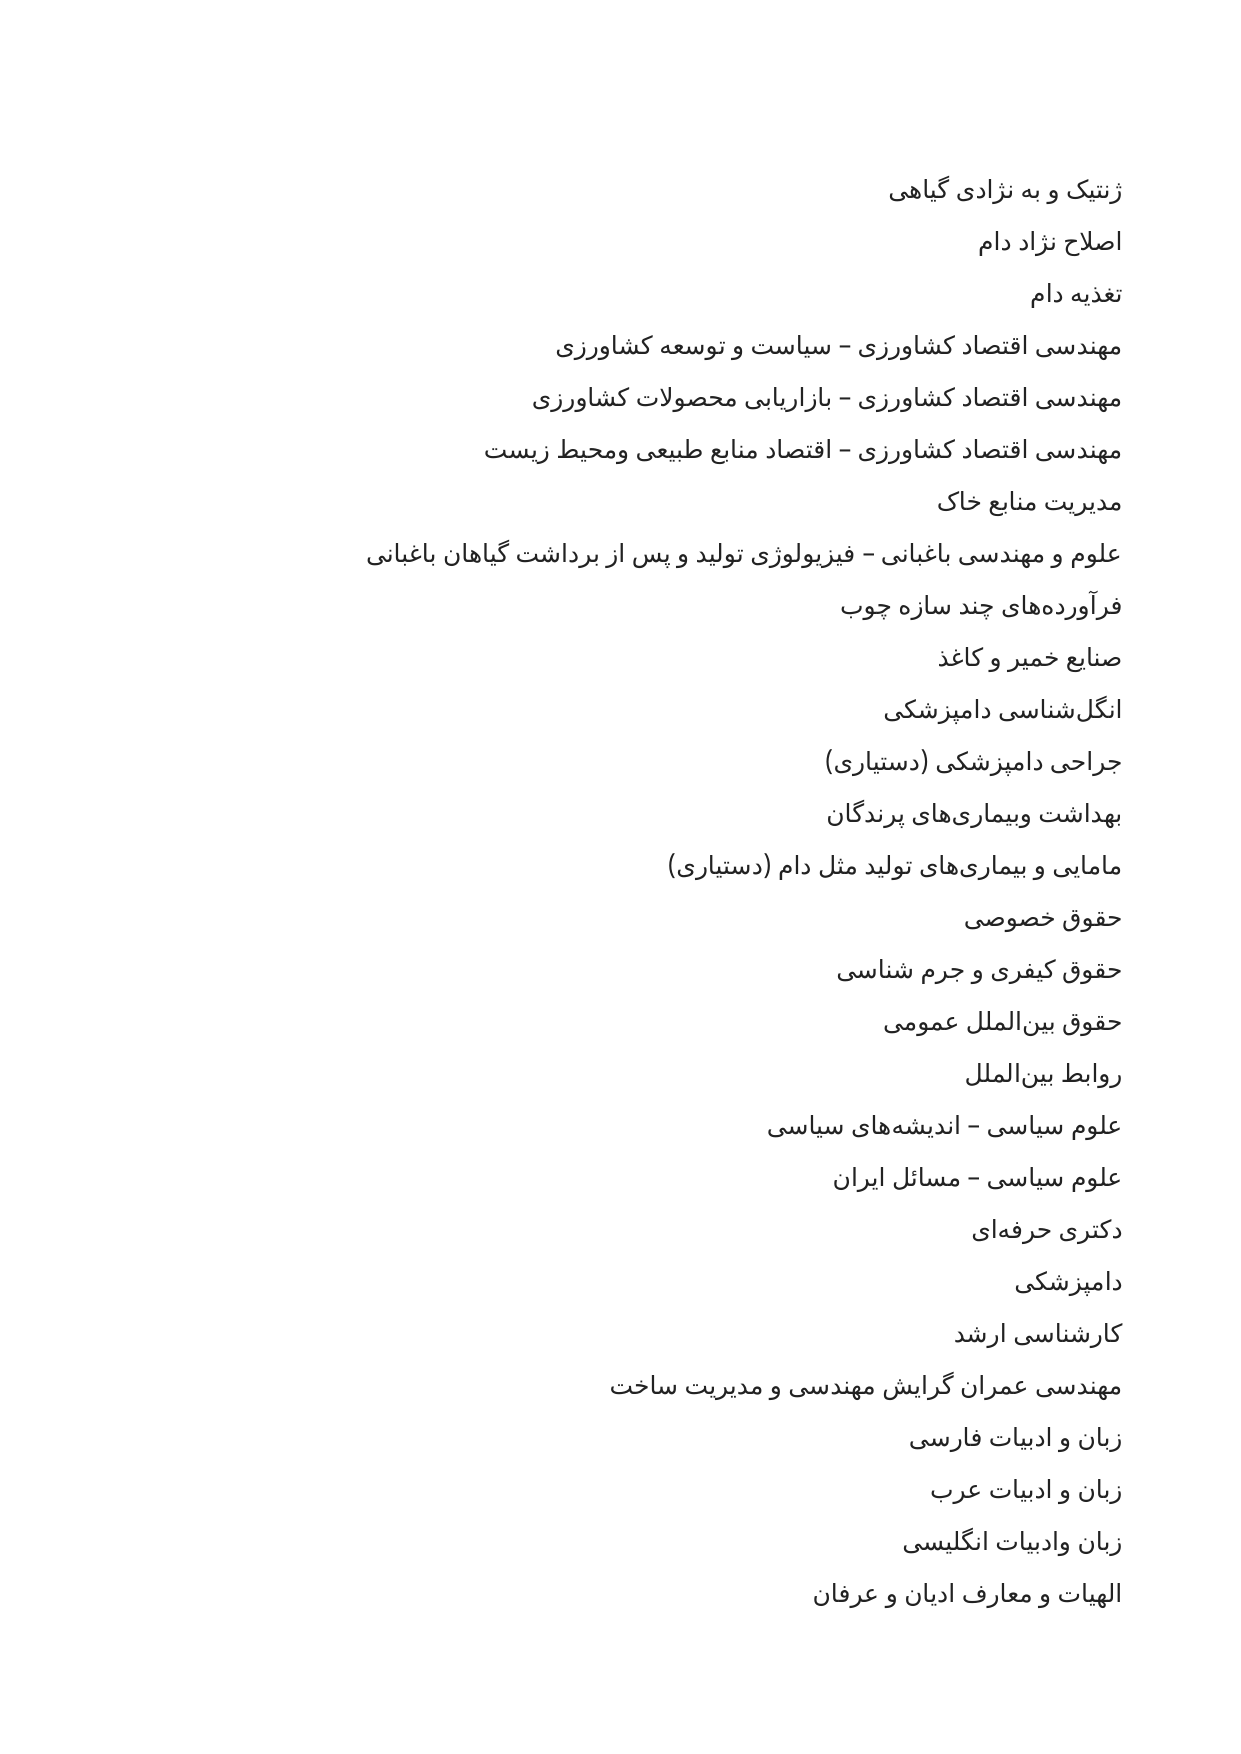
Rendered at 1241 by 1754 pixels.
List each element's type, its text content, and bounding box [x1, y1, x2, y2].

text روابط بین‌الملل [118, 1060, 1122, 1093]
text علوم سیاسی – اندیشه‌های سیاسی [118, 1112, 1122, 1144]
text حقوق کیفری و جرم شناسی [118, 956, 1122, 989]
text مهندسی اقتصاد کشاورزی – سیاست و توسعه کشاورزی [118, 332, 1122, 365]
text الهیات و معارف ادیان و عرفان [118, 1580, 1122, 1612]
text جراحی دامپزشکی (دستیاری) [118, 748, 1122, 781]
text مهندسی اقتصاد کشاورزی – بازاریابی محصولات کشاورزی [118, 384, 1122, 417]
text انگل‌شناسی دامپزشکی [118, 696, 1122, 729]
text کارشناسی ارشد [118, 1320, 1122, 1352]
text بهداشت وبیماری‌های پرندگان [118, 800, 1122, 833]
text مامایی و بیماری‌های تولید مثل دام (دستیاری) [118, 852, 1122, 885]
text تغذیه دام [118, 280, 1122, 313]
text حقوق بین‌الملل عمومی [118, 1008, 1122, 1041]
text زبان وادبیات انگلیسی [118, 1528, 1122, 1560]
text دکتری حرفه‌ای [118, 1216, 1122, 1248]
text زبان و ادبیات فارسی [118, 1424, 1122, 1456]
text اصلاح نژاد دام [118, 228, 1122, 261]
text مهندسی عمران گرایش مهندسی و مدیریت ساخت [118, 1372, 1122, 1404]
text مدیریت منابع خاک [118, 488, 1122, 521]
text صنایع خمیر و کاغذ [118, 644, 1122, 677]
text حقوق خصوصی [118, 904, 1122, 937]
text علوم سیاسی – مسائل ایران [118, 1164, 1122, 1197]
text مهندسی اقتصاد کشاورزی – اقتصاد منابع طبیعی ومحیط زیست [118, 436, 1122, 469]
text زبان و ادبیات عرب [118, 1476, 1122, 1508]
text ژنتیک و به نژادی گیاهی [118, 176, 1122, 209]
text دامپزشکی [118, 1268, 1122, 1301]
text علوم و مهندسی باغبانی – فیزیولوژی تولید و پس از برداشت گیاهان باغبانی [118, 540, 1122, 573]
text فرآورده‌های چند سازه چوب [118, 592, 1122, 625]
